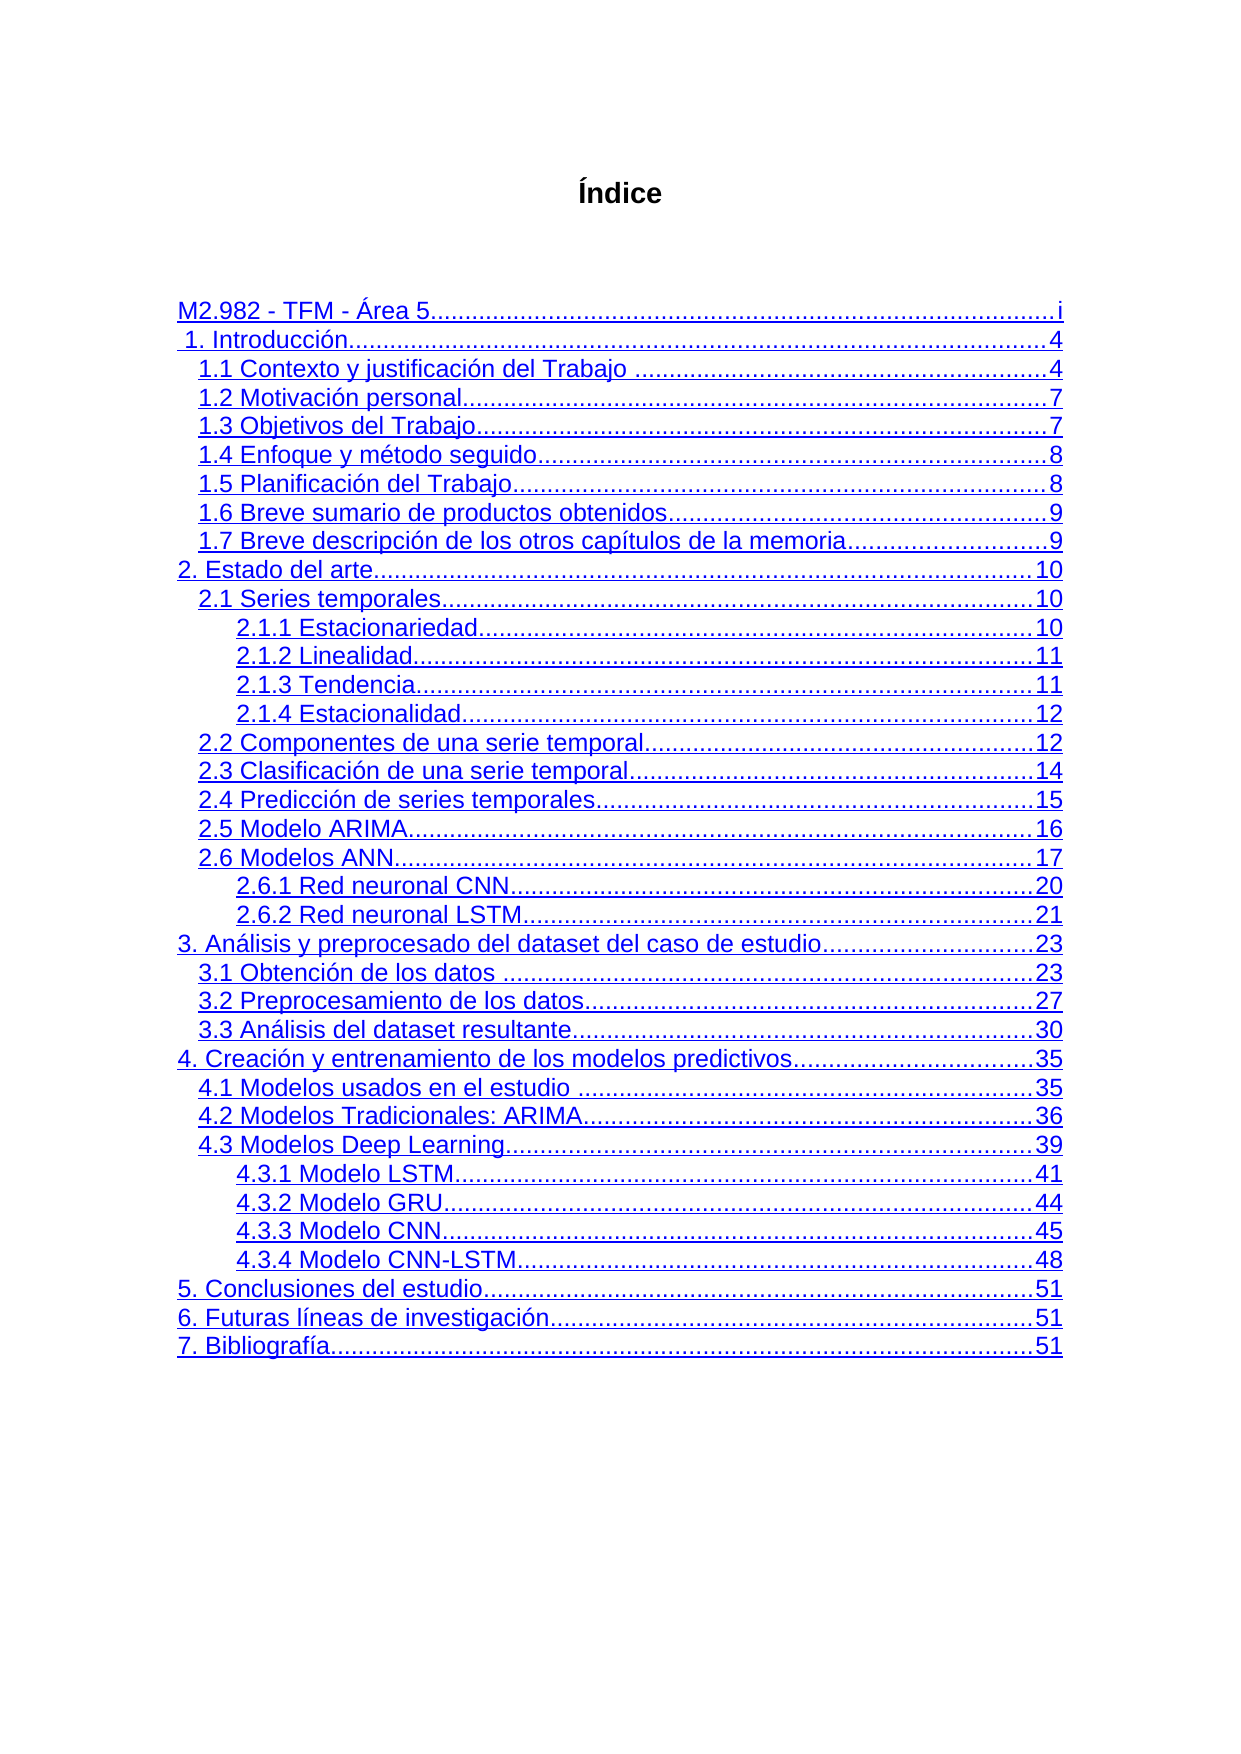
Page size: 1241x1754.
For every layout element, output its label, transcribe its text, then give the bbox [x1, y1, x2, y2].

text 7. Bibliografía 51 [177, 1331, 1063, 1356]
text 2. Estado del arte 10 [177, 555, 1063, 580]
text 2.4 Predicción de series temporales 15 [198, 785, 1063, 810]
text 2.1.2 Linealidad 11 [236, 641, 1063, 666]
text 3. Análisis y preprocesado del dataset del caso de estudio 23 [177, 929, 1063, 954]
text 4.3.3 Modelo CNN 45 [236, 1216, 1063, 1241]
text 2.6.2 Red neuronal LSTM 21 [236, 900, 1063, 925]
text 1.5 Planificación del Trabajo 8 1.6 Breve sumario de productos obtenidos 9 [198, 469, 1063, 494]
text 4. Creación y entrenamiento de los modelos predictivos 35 [177, 1044, 1063, 1069]
text 1.5 Planificación del Trabajo 8 1.6 Breve sumario de productos obtenidos 9 [198, 495, 1063, 523]
text 4.2 Modelos Tradicionales: ARIMA 36 [198, 1101, 1063, 1126]
text 2.1 Series temporales 10 [198, 584, 1063, 609]
text 4.3.1 Modelo LSTM 41 [236, 1159, 1063, 1184]
text 2.1.4 Estacionalidad 12 [236, 699, 1063, 724]
text 3.2 Preprocesamiento de los datos 27 [198, 986, 1063, 1011]
text 3.3 Análisis del dataset resultante 30 [198, 1015, 1063, 1040]
text 4.1 Modelos usados en el estudio 35 [198, 1072, 1063, 1098]
text 1.7 Breve descripción de los otros capítulos de la memoria 9 [198, 526, 1063, 551]
text 2.2 Componentes de una serie temporal 12 [198, 727, 1063, 753]
text 4.3.4 Modelo CNN-LSTM 48 [236, 1245, 1063, 1270]
text 2.3 Clasificación de una serie temporal 14 [198, 756, 1063, 781]
text 2.6 Modelos ANN 17 [198, 842, 1063, 868]
text 1.4 Enfoque y método seguido 8 [198, 440, 1063, 465]
text 3.1 Obtención de los datos 23 [198, 957, 1063, 983]
text 4.3.2 Modelo GRU 44 [236, 1187, 1063, 1213]
text 5. Conclusiones del estudio 51 [177, 1274, 1063, 1299]
text Índice [177, 176, 1063, 210]
text 1. Introducción 4 [177, 325, 1063, 350]
text 2.1.3 Tendencia 11 [236, 670, 1063, 695]
text 4.3 Modelos Deep Learning 39 [198, 1130, 1063, 1155]
text 2.6.1 Red neuronal CNN 20 [236, 871, 1063, 896]
text 1.3 Objetivos del Trabajo 7 [198, 411, 1063, 436]
text 1.2 Motivación personal 7 [198, 382, 1063, 408]
text 2.5 Modelo ARIMA 16 [198, 814, 1063, 839]
text 2.1.1 Estacionariedad 10 [236, 612, 1063, 638]
text 1.1 Contexto y justificación del Trabajo 4 [198, 354, 1063, 379]
text 6. Futuras líneas de investigación 51 [177, 1302, 1063, 1328]
text M2.982 - TFM - Área 5 i [177, 296, 1063, 321]
